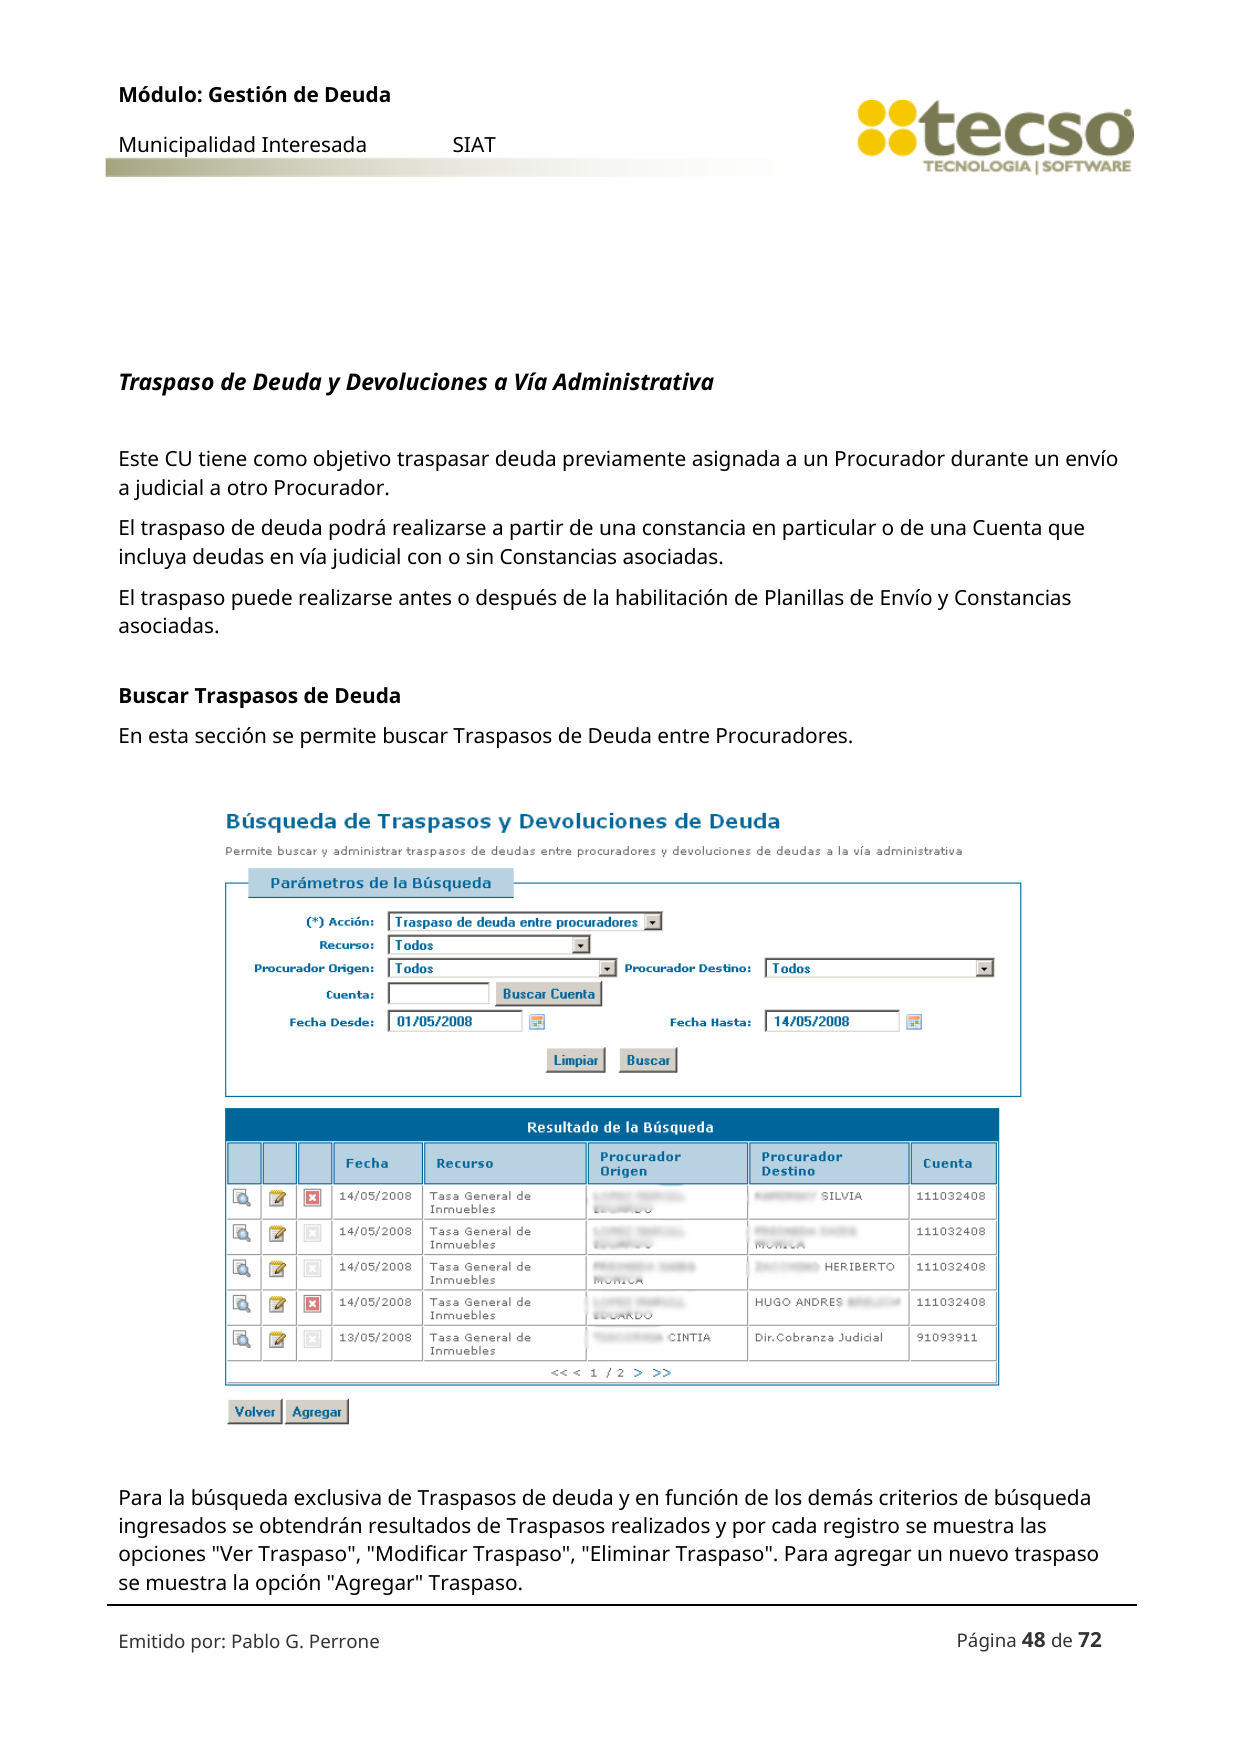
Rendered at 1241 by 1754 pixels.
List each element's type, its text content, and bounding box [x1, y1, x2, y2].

text En esta sección se permite buscar Traspasos de Deuda entre Procuradores. [118, 722, 1122, 750]
text Buscar Traspasos de Deuda [118, 681, 1122, 709]
text Este CU tiene como objetivo traspasar deuda previamente asignada a un Procurador durante un envío a judicial a otro Procurador. [118, 444, 1122, 501]
text Para la búsqueda exclusiva de Traspasos de deuda y en función de los demás criterios de búsqueda ingresados se obtendrán resultados de Traspasos realizados y por cada registro se muestra las opciones "Ver Traspaso", "Modificar Traspaso", "Eliminar Traspaso". Para agregar un nuevo traspaso se muestra la opción "Agregar" Traspaso. [118, 1483, 1122, 1596]
subtitle Traspaso de Deuda y Devoluciones a Vía Administrativa [118, 366, 1122, 397]
text El traspaso de deuda podrá realizarse a partir de una constancia en particular o de una Cuenta que incluya deudas en vía judicial con o sin Constancias asociadas. [118, 513, 1122, 570]
picture [105, 100, 1134, 177]
text El traspaso puede realizarse antes o después de la habilitación de Planillas de Envío y Constancias asociadas. [118, 583, 1122, 668]
picture [213, 803, 1028, 1442]
